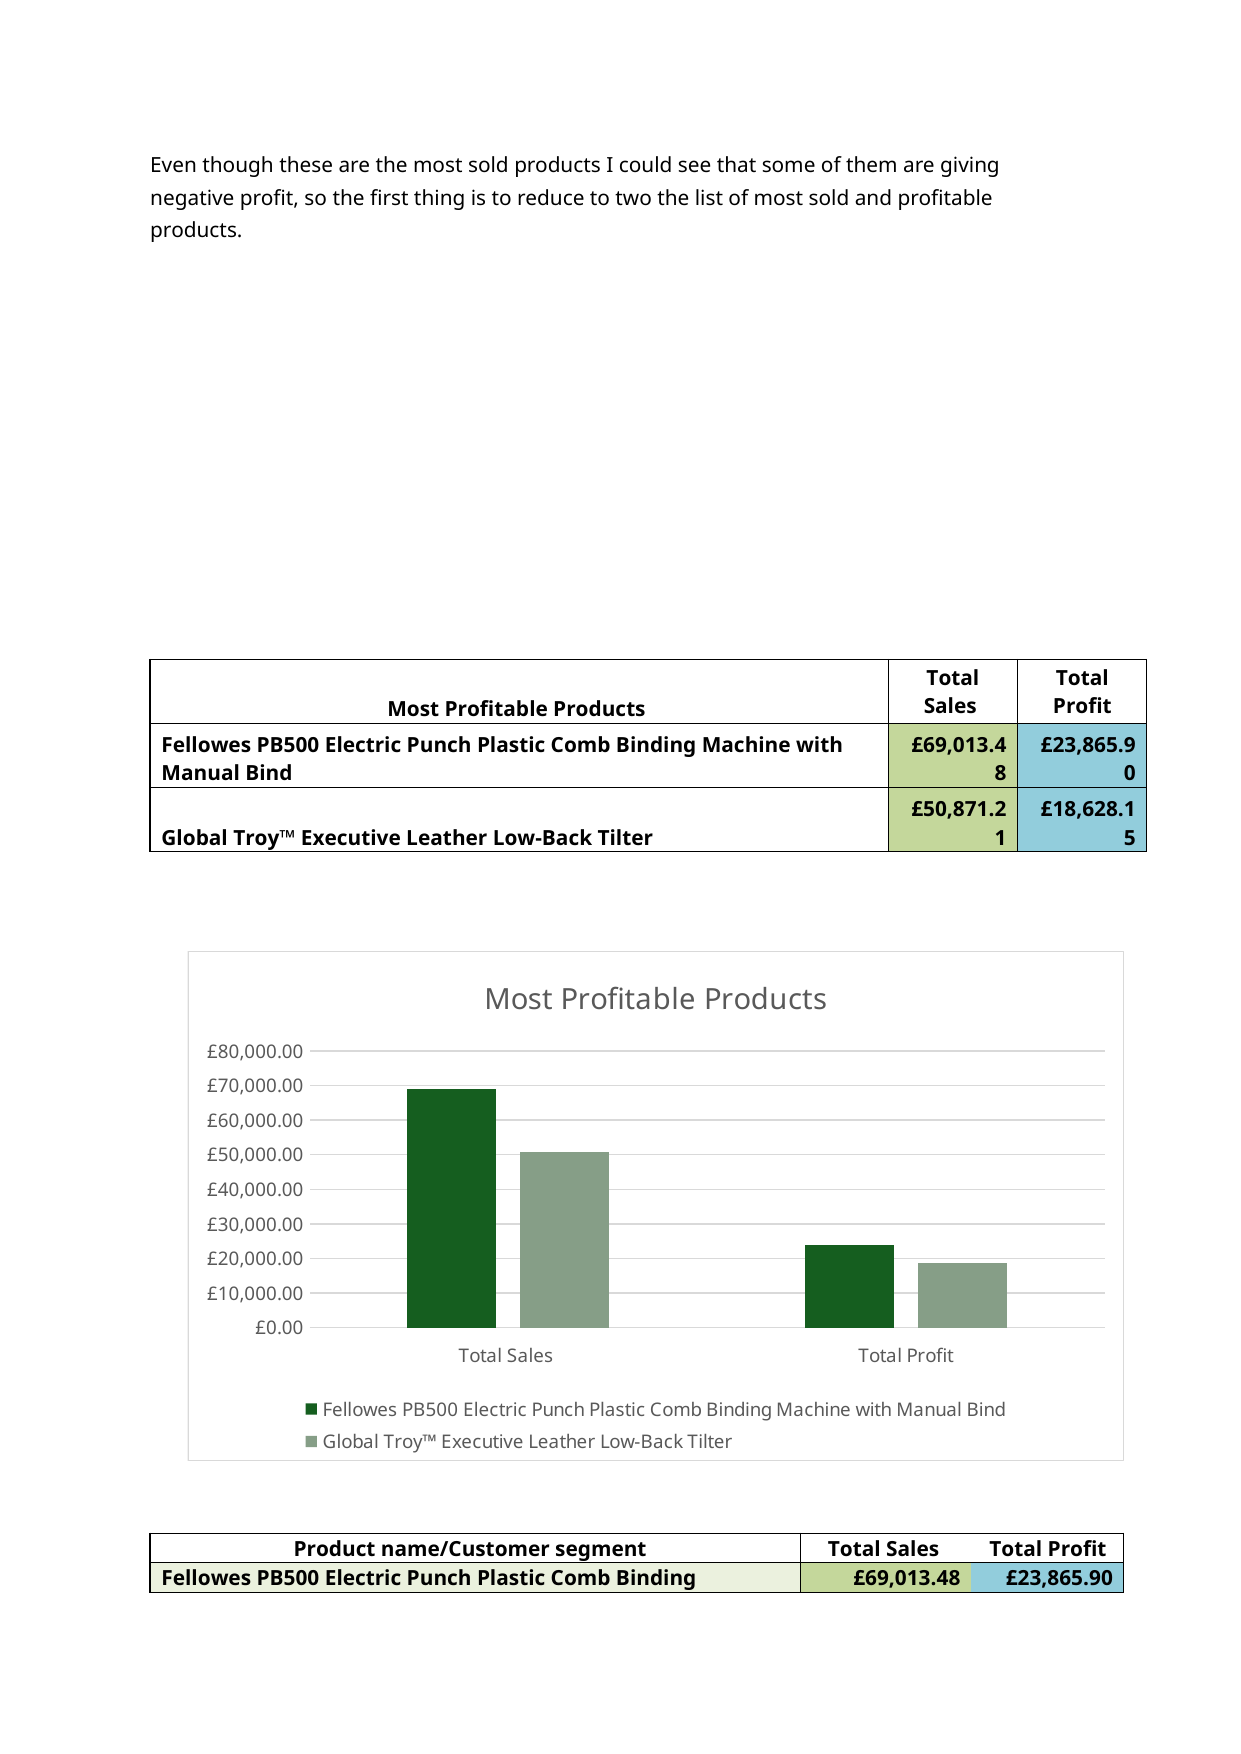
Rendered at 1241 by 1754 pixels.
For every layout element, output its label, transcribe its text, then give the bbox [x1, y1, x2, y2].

table_header Product name/Customer segment [151, 1534, 800, 1562]
table_cell £18,628.15 [1018, 788, 1146, 851]
table_cell Fellowes PB500 Electric Punch Plastic Comb Binding [151, 1563, 800, 1592]
table_cell £23,865.90 [971, 1563, 1123, 1592]
text Even though these are the most sold products I could see that some of them are giving negative profit, so the first thing is to reduce to two the list of most sold and profitable products. [150, 150, 1090, 244]
table_header Total Profit [971, 1534, 1123, 1562]
table_header Total Sales [801, 1534, 971, 1562]
table_header Total Sales [889, 660, 1017, 723]
table_cell Fellowes PB500 Electric Punch Plastic Comb Binding Machine with Manual Bind [151, 724, 888, 787]
table_cell £69,013.48 [889, 724, 1017, 787]
table_header Most Profitable Products [151, 660, 888, 723]
table_header Total Profit [1018, 660, 1146, 723]
table_cell £50,871.21 [889, 788, 1017, 851]
table_cell Global Troy™ Executive Leather Low-Back Tilter [151, 788, 888, 851]
table_cell £69,013.48 [801, 1563, 971, 1592]
table_cell £23,865.90 [1018, 724, 1146, 787]
